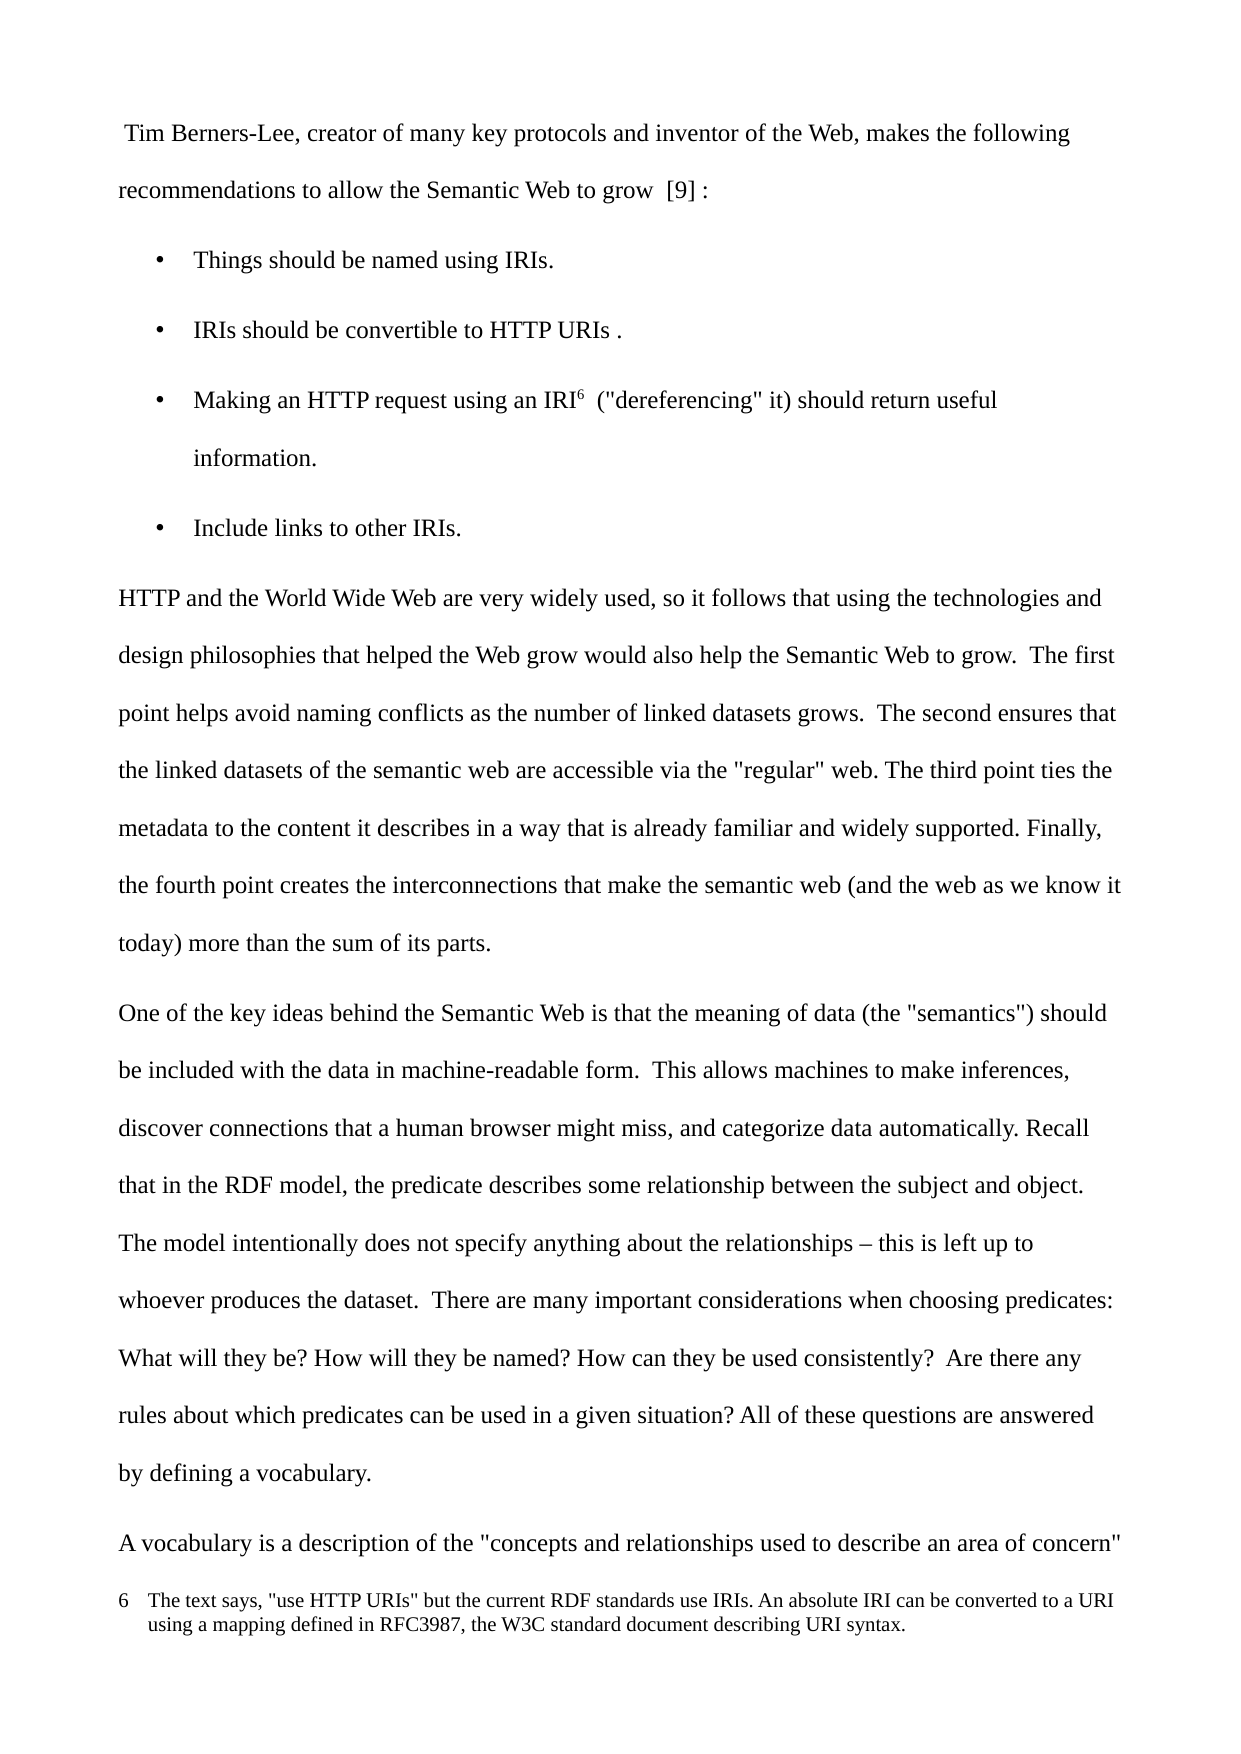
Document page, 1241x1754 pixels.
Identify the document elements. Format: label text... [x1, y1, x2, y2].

text Tim Berners-Lee, creator of many key protocols and inventor of the Web, makes the following recommendations to allow the Semantic Web to grow [9] : [118, 118, 1122, 204]
list Things should be named using IRIs. [156, 246, 1122, 274]
text HTTP and the World Wide Web are very widely used, so it follows that using the technologies and design philosophies that helped the Web grow would also help the Semantic Web to grow. The first point helps avoid naming conflicts as the number of linked datasets grows. The second ensures that the linked datasets of the semantic web are accessible via the "regular" web. The third point ties the metadata to the content it describes in a way that is already familiar and widely supported. Finally, the fourth point creates the interconnections that make the semantic web (and the web as we know it today) more than the sum of its parts. [118, 583, 1122, 957]
text One of the key ideas behind the Semantic Web is that the meaning of data (the "semantics") should be included with the data in machine-readable form. This allows machines to make inferences, discover connections that a human browser might miss, and categorize data automatically. Recall that in the RDF model, the predicate describes some relationship between the subject and object. The model intentionally does not specify anything about the relationships – this is left up to whoever produces the dataset. There are many important considerations when choosing predicates: What will they be? How will they be named? How can they be used consistently? Are there any rules about which predicates can be used in a given situation? All of these questions are answered by defining a vocabulary. [118, 998, 1122, 1487]
text A vocabulary is a description of the "concepts and relationships used to describe an area of concern" [118, 1528, 1122, 1557]
list Include links to other IRIs. [156, 513, 1122, 542]
list Making an HTTP request using an IRI ("dereferencing" it) should return useful information. [156, 386, 1122, 472]
list IRIs should be convertible to HTTP URIs . [156, 316, 1122, 344]
list The text says, "use HTTP URIs" but the current RDF standards use IRIs. An absolute IRI can be converted to a URI using a mapping defined in RFC3987, the W3C standard document describing URI syntax. [118, 1588, 1122, 1636]
